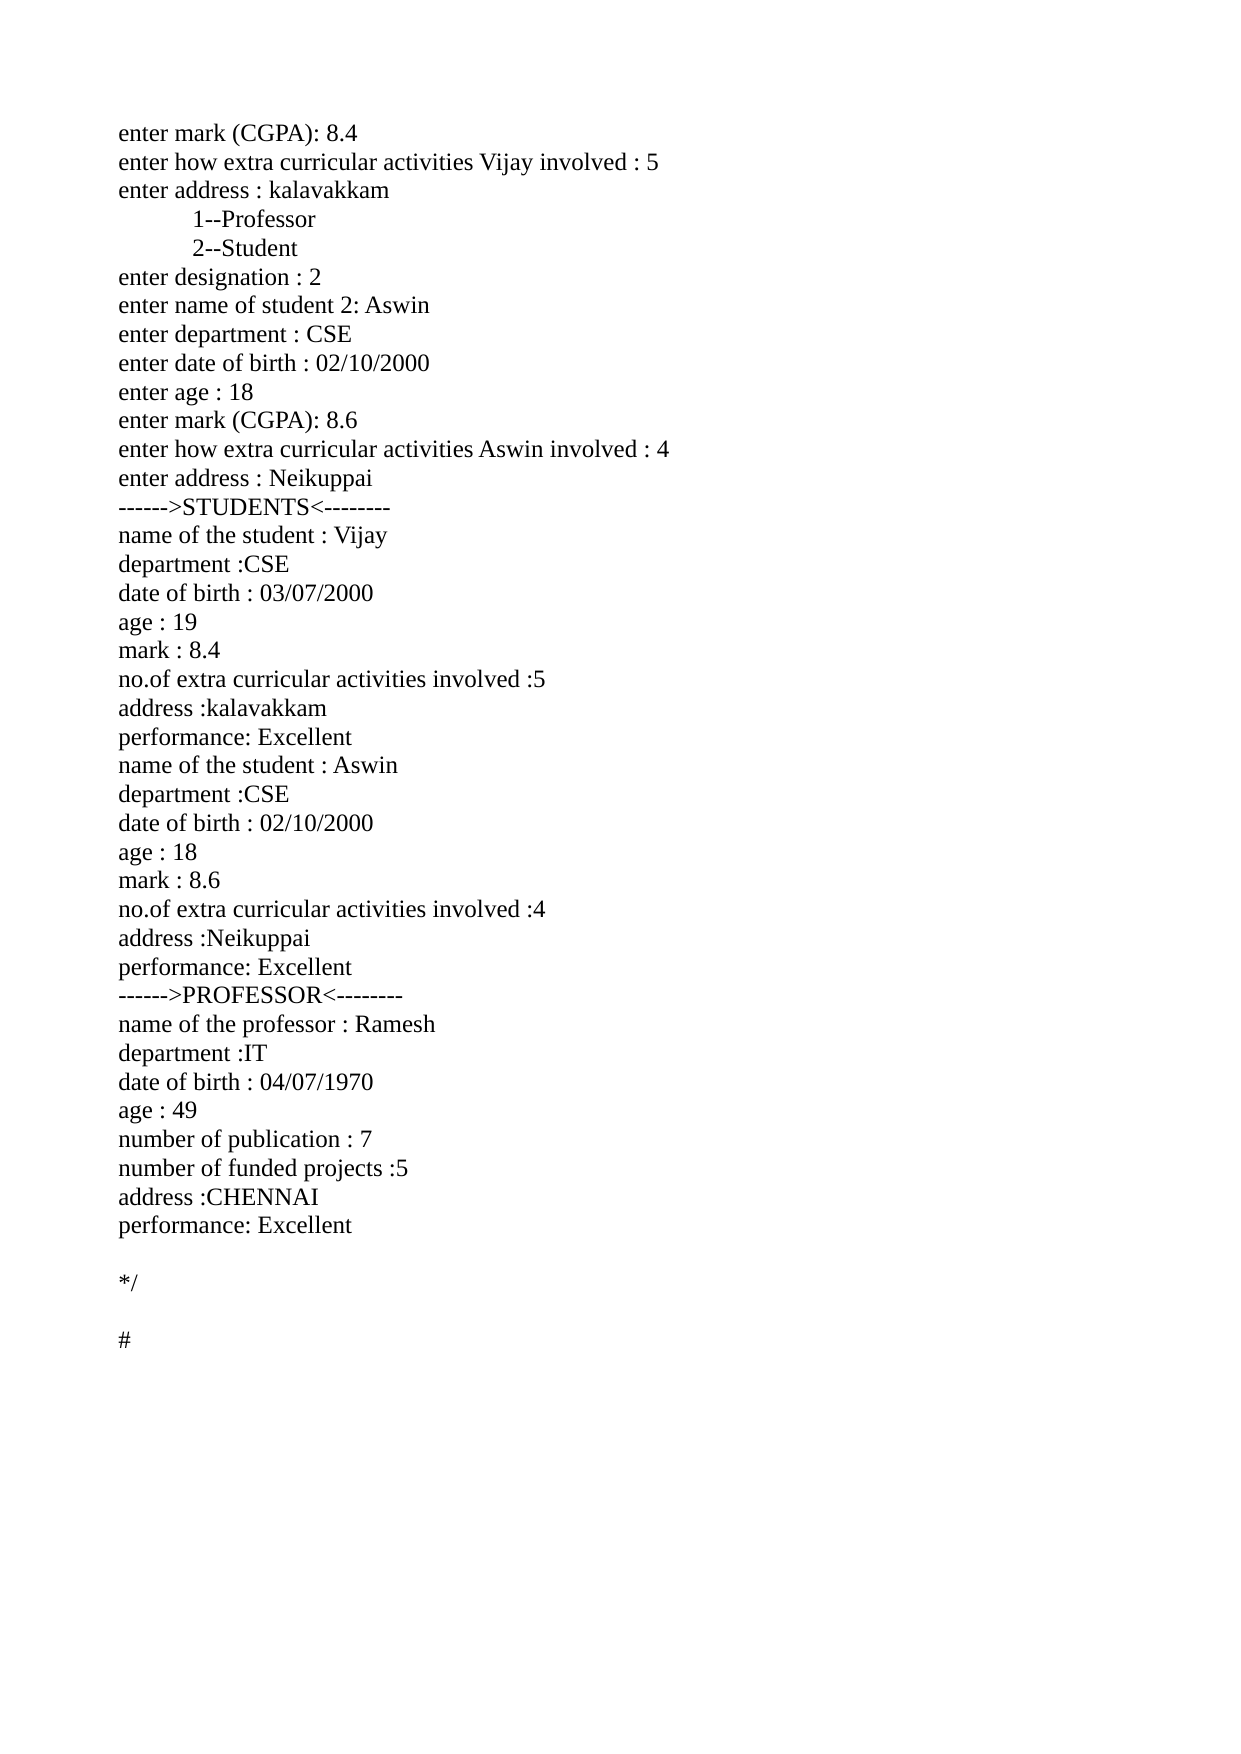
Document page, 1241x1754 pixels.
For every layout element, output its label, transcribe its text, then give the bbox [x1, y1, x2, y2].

text date of birth : 04/07/1970 [118, 1067, 1122, 1096]
text date of birth : 03/07/2000 [118, 578, 1122, 607]
text age : 49 [118, 1096, 1122, 1124]
text address :kalavakkam [118, 693, 1122, 722]
text */ [118, 1268, 1122, 1297]
text address :Neikuppai [118, 923, 1122, 952]
text 2--Student [118, 233, 1122, 262]
text enter how extra curricular activities Vijay involved : 5 [118, 147, 1122, 176]
text department :CSE [118, 779, 1122, 808]
text enter age : 18 [118, 377, 1122, 406]
text ------>PROFESSOR<-------- [118, 981, 1122, 1009]
text performance: Excellent [118, 1211, 1122, 1239]
text department :CSE [118, 549, 1122, 578]
text age : 19 [118, 607, 1122, 636]
text mark : 8.4 [118, 636, 1122, 664]
text address :CHENNAI [118, 1182, 1122, 1211]
text name of the student : Aswin [118, 751, 1122, 779]
text ------>STUDENTS<-------- [118, 492, 1122, 521]
text enter date of birth : 02/10/2000 [118, 348, 1122, 377]
text number of publication : 7 [118, 1124, 1122, 1153]
text enter how extra curricular activities Aswin involved : 4 [118, 434, 1122, 463]
text name of the student : Vijay [118, 521, 1122, 549]
text performance: Excellent [118, 952, 1122, 981]
text no.of extra curricular activities involved :4 [118, 894, 1122, 923]
text enter mark (CGPA): 8.6 [118, 406, 1122, 434]
text enter mark (CGPA): 8.4 [118, 118, 1122, 147]
text date of birth : 02/10/2000 [118, 808, 1122, 837]
text 1--Professor [118, 204, 1122, 233]
text department :IT [118, 1038, 1122, 1067]
text enter department : CSE [118, 319, 1122, 348]
text enter address : Neikuppai [118, 463, 1122, 492]
text enter designation : 2 [118, 262, 1122, 291]
text number of funded projects :5 [118, 1153, 1122, 1182]
text # [118, 1326, 1122, 1354]
text name of the professor : Ramesh [118, 1009, 1122, 1038]
text age : 18 [118, 837, 1122, 866]
text performance: Excellent [118, 722, 1122, 751]
text enter name of student 2: Aswin [118, 291, 1122, 319]
text enter address : kalavakkam [118, 176, 1122, 204]
text no.of extra curricular activities involved :5 [118, 664, 1122, 693]
text mark : 8.6 [118, 866, 1122, 894]
